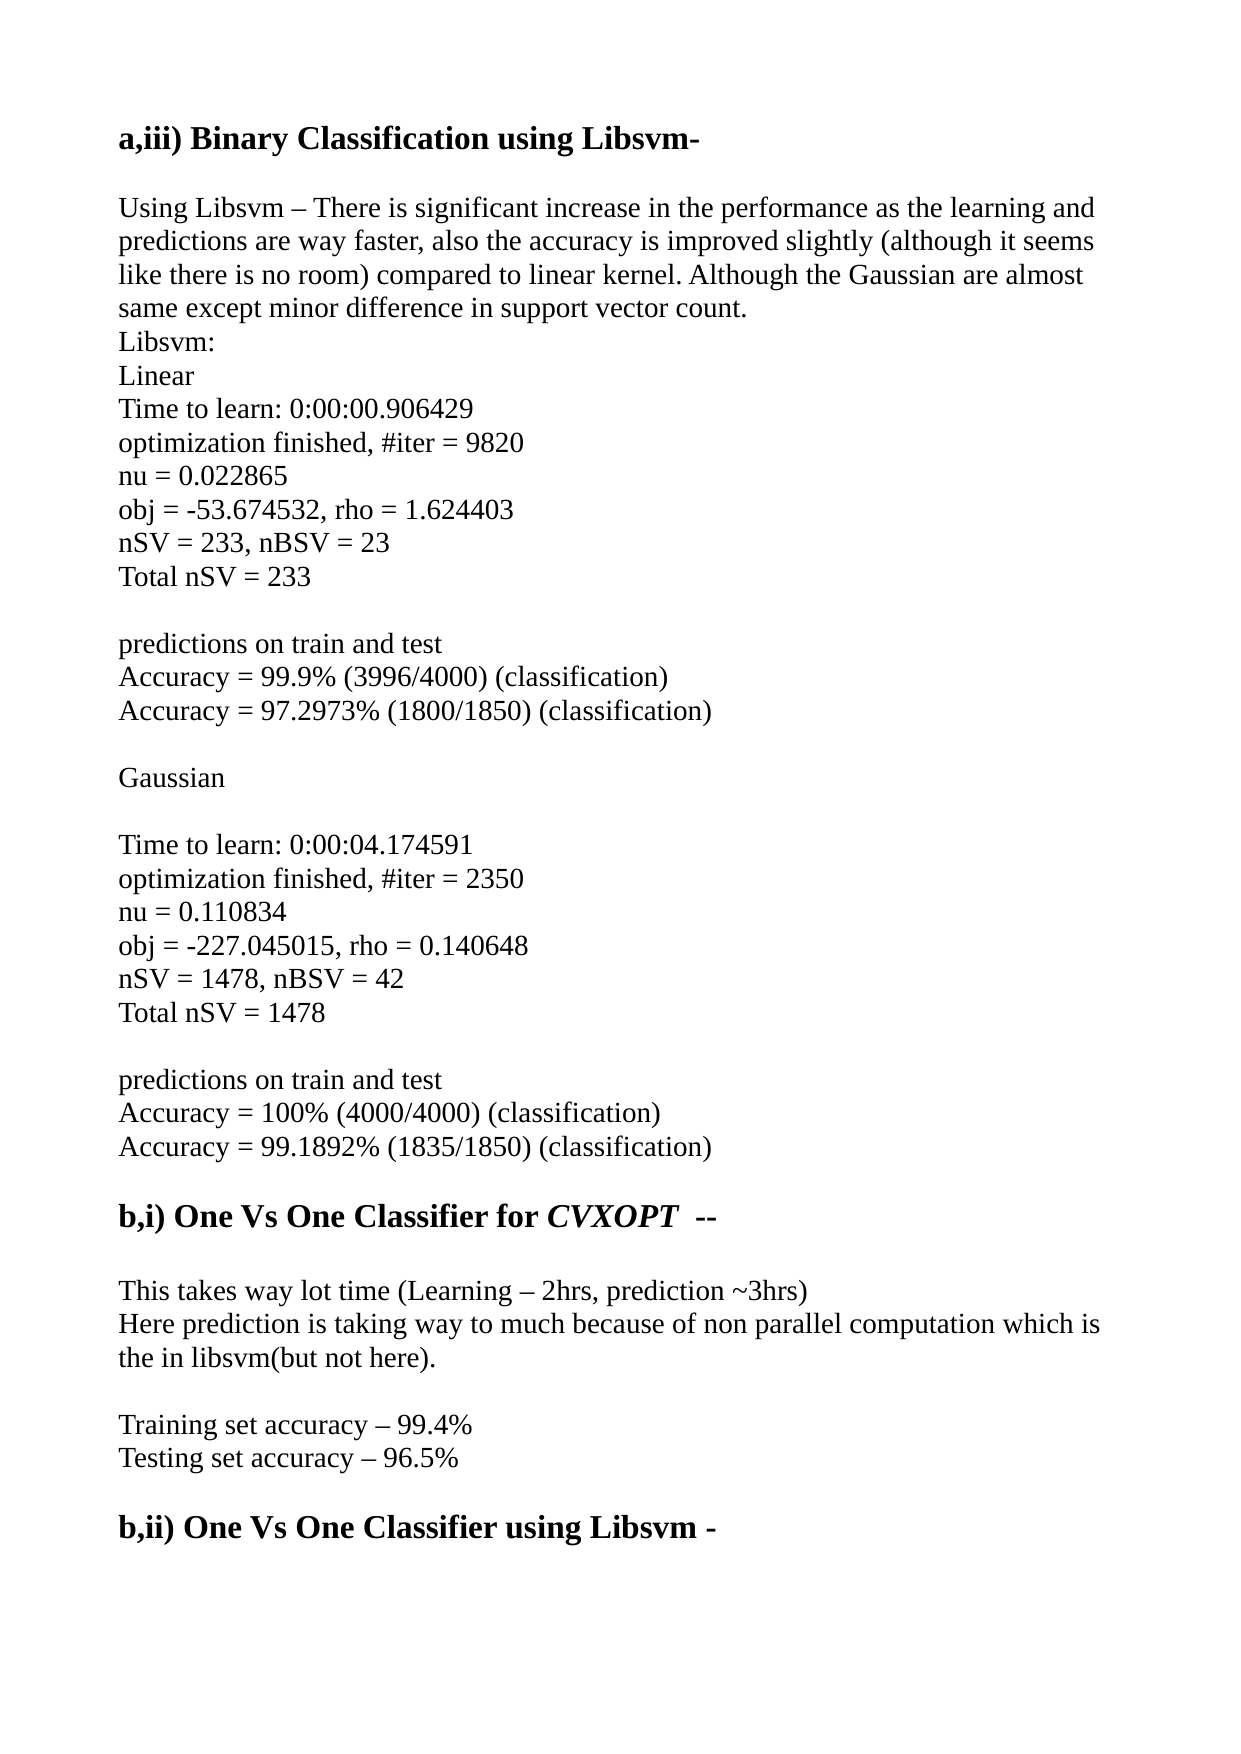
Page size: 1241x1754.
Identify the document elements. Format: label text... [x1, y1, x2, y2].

text Accuracy = 100% (4000/4000) (classification) [118, 1096, 1122, 1129]
text Gaussian [118, 760, 1122, 794]
text Time to learn: 0:00:04.174591 [118, 827, 1122, 861]
text Training set accuracy – 99.4% [118, 1407, 1122, 1441]
text a,iii) Binary Classification using Libsvm- [118, 118, 1122, 156]
text b,ii) One Vs One Classifier using Libsvm - [118, 1508, 1122, 1546]
text Total nSV = 1478 [118, 995, 1122, 1028]
text Here prediction is taking way to much because of non parallel computation which is the in libsvm(but not here). [118, 1306, 1122, 1373]
text Using Libsvm – There is significant increase in the performance as the learning and predictions are way faster, also the accuracy is improved slightly (although it seems like there is no room) compared to linear kernel. Although the Gaussian are almost same except minor difference in support vector count. [118, 190, 1122, 324]
text obj = -227.045015, rho = 0.140648 [118, 928, 1122, 961]
text Time to learn: 0:00:00.906429 [118, 391, 1122, 425]
text Accuracy = 99.9% (3996/4000) (classification) [118, 659, 1122, 693]
text nu = 0.110834 [118, 894, 1122, 928]
text optimization finished, #iter = 9820 [118, 425, 1122, 458]
text optimization finished, #iter = 2350 [118, 861, 1122, 894]
text nu = 0.022865 [118, 458, 1122, 492]
text Linear [118, 358, 1122, 391]
text nSV = 233, nBSV = 23 [118, 525, 1122, 559]
text predictions on train and test [118, 1062, 1122, 1096]
text Libsvm: [118, 324, 1122, 358]
text predictions on train and test [118, 626, 1122, 659]
text obj = -53.674532, rho = 1.624403 [118, 492, 1122, 525]
text nSV = 1478, nBSV = 42 [118, 961, 1122, 995]
text Accuracy = 99.1892% (1835/1850) (classification) [118, 1129, 1122, 1163]
text This takes way lot time (Learning – 2hrs, prediction ~3hrs) [118, 1273, 1122, 1306]
text Accuracy = 97.2973% (1800/1850) (classification) [118, 693, 1122, 727]
text b,i) One Vs One Classifier for CVXOPT -- [118, 1196, 1122, 1234]
text Testing set accuracy – 96.5% [118, 1441, 1122, 1474]
text Total nSV = 233 [118, 559, 1122, 592]
